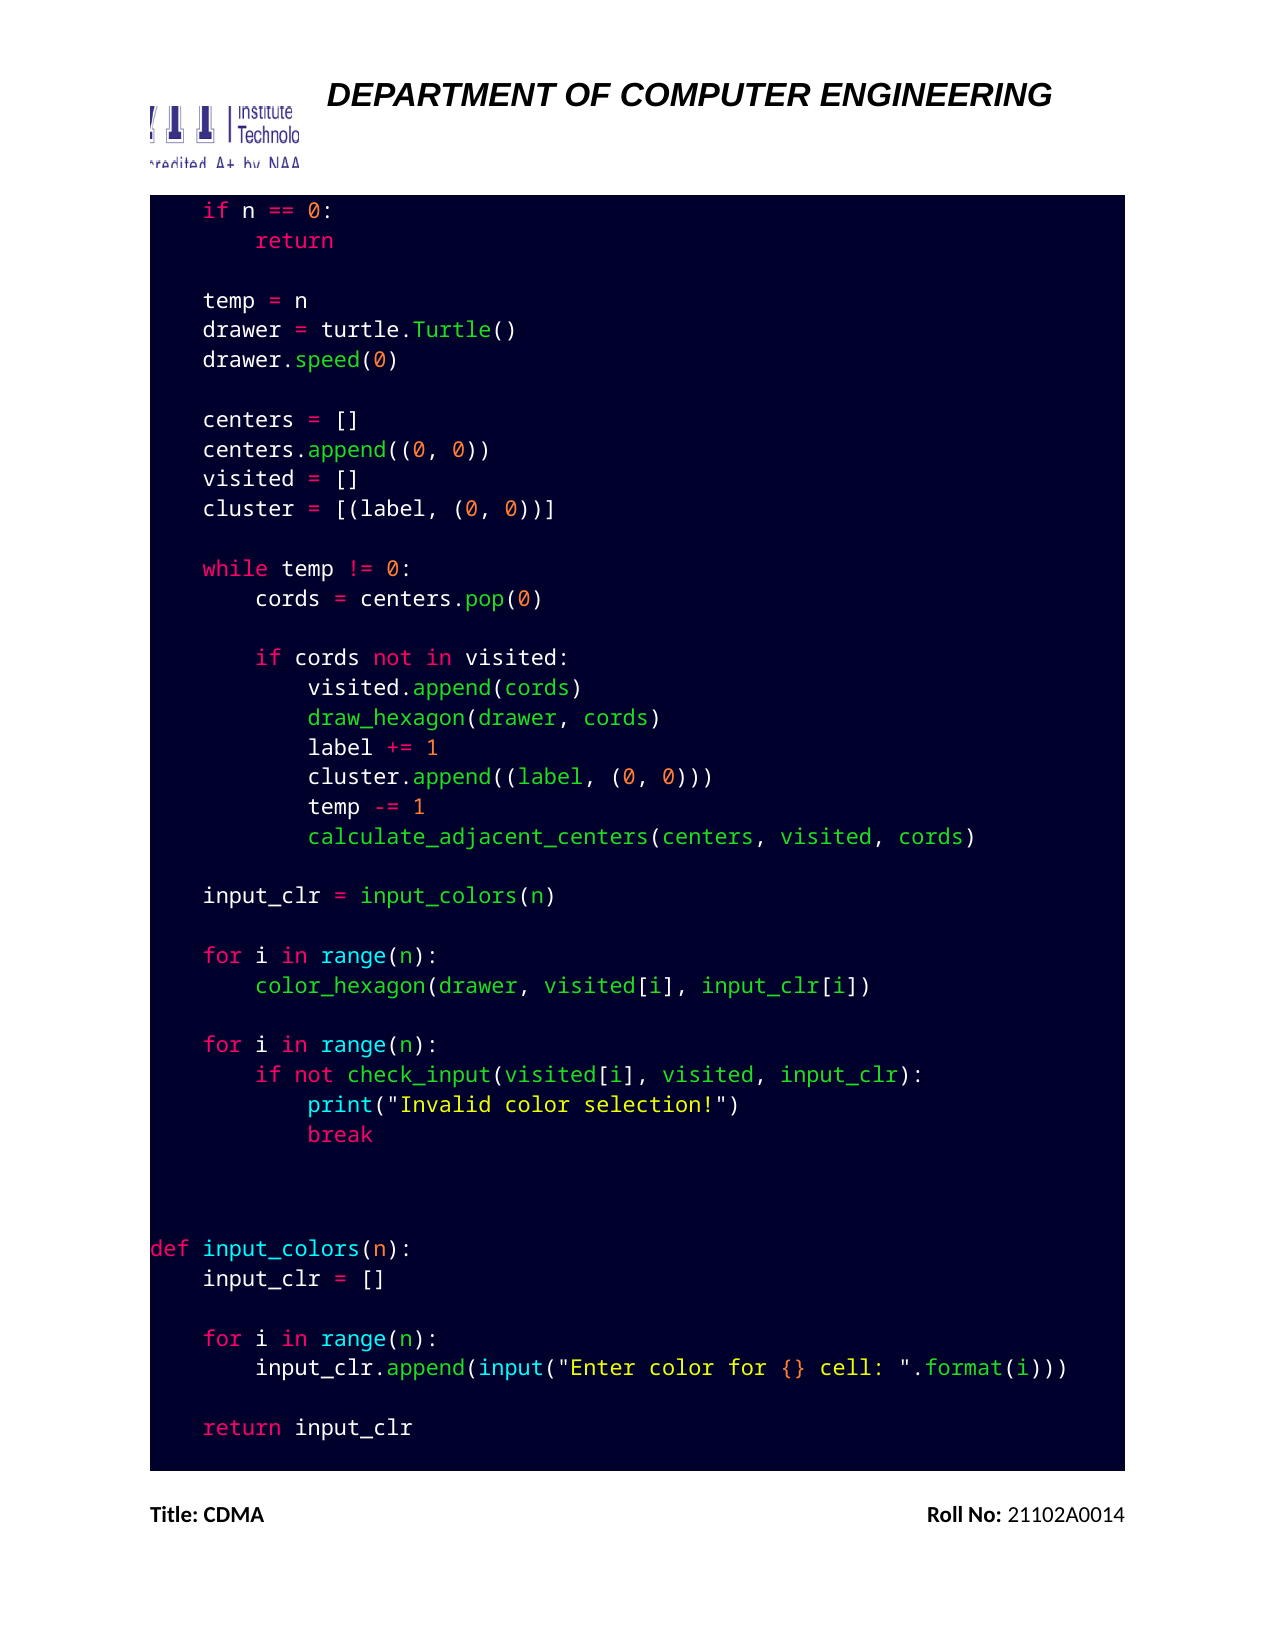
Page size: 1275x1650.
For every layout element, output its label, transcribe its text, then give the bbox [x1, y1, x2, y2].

text input_clr = [] [150, 1263, 1125, 1293]
text print("Invalid color selection!") [150, 1089, 1125, 1119]
text visited = [] [150, 463, 1125, 493]
text color_hexagon(drawer, visited[i], input_clr[i]) [150, 970, 1125, 999]
text drawer = turtle.Turtle() [150, 314, 1125, 344]
text centers = [] [150, 404, 1125, 433]
text input_clr.append(input("Enter color for {} cell: ".format(i))) [150, 1352, 1125, 1382]
text label += 1 [150, 731, 1125, 761]
text for i in range(n): [150, 1029, 1125, 1059]
text break [150, 1119, 1125, 1148]
text return [150, 225, 1125, 255]
text visited.append(cords) [150, 672, 1125, 702]
text if not check_input(visited[i], visited, input_clr): [150, 1059, 1125, 1089]
text temp -= 1 [150, 791, 1125, 821]
text if n == 0: [150, 195, 1125, 225]
text cluster = [(label, (0, 0))] [150, 493, 1125, 523]
text for i in range(n): [150, 940, 1125, 970]
text def input_colors(n): [150, 1233, 1125, 1263]
text temp = n [150, 284, 1125, 314]
text drawer.speed(0) [150, 344, 1125, 374]
text return input_clr [150, 1412, 1125, 1442]
text cords = centers.pop(0) [150, 582, 1125, 612]
text while temp != 0: [150, 553, 1125, 582]
text input_clr = input_colors(n) [150, 880, 1125, 910]
text if cords not in visited: [150, 642, 1125, 672]
text cluster.append((label, (0, 0))) [150, 761, 1125, 791]
text centers.append((0, 0)) [150, 433, 1125, 463]
text for i in range(n): [150, 1322, 1125, 1352]
text draw_hexagon(drawer, cords) [150, 702, 1125, 731]
text calculate_adjacent_centers(centers, visited, cords) [150, 821, 1125, 851]
